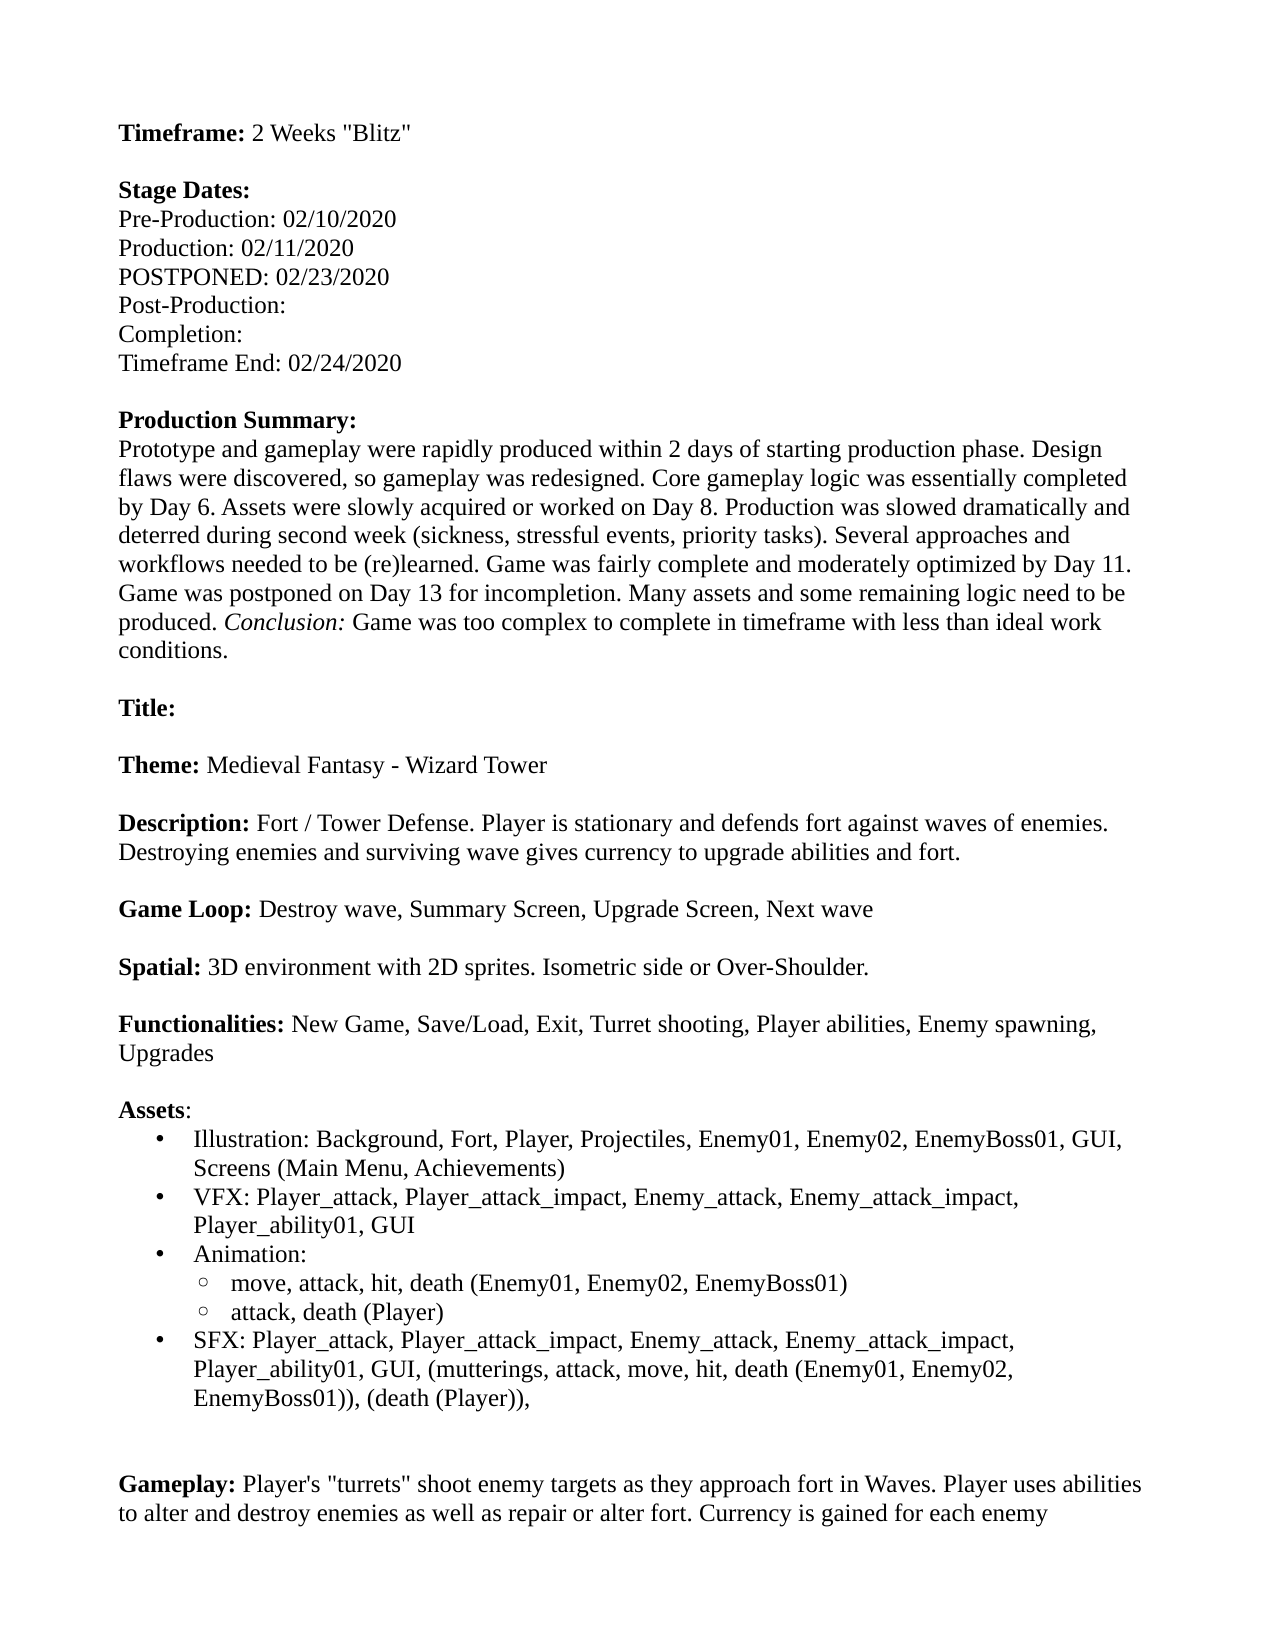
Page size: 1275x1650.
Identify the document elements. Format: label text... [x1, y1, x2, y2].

text Timeframe End: 02/24/2020 [118, 348, 1157, 377]
text Pre-Production: 02/10/2020 [118, 204, 1157, 233]
text Assets: [118, 1096, 1157, 1124]
list SFX: Player_attack, Player_attack_impact, Enemy_attack, Enemy_attack_impact, Player_ability01, GUI, (mutterings, attack, move, hit, death (Enemy01, Enemy02, EnemyBoss01)), (death (Player)), [156, 1326, 1157, 1412]
text Title: [118, 693, 1157, 722]
text Production: 02/11/2020 [118, 233, 1157, 262]
text Gameplay: Player's "turrets" shoot enemy targets as they approach fort in Waves. Player uses abilities to alter and destroy enemies as well as repair or alter fort. Currency is gained for each enemy [118, 1469, 1157, 1527]
text Production Summary: [118, 406, 1157, 434]
list VFX: Player_attack, Player_attack_impact, Enemy_attack, Enemy_attack_impact, Player_ability01, GUI [156, 1182, 1157, 1239]
text Timeframe: 2 Weeks "Blitz" [118, 118, 1157, 147]
text Theme: Medieval Fantasy - Wizard Tower [118, 751, 1157, 779]
list move, attack, hit, death (Enemy01, Enemy02, EnemyBoss01) [193, 1268, 1157, 1297]
text Prototype and gameplay were rapidly produced within 2 days of starting production phase. Design flaws were discovered, so gameplay was redesigned. Core gameplay logic was essentially completed by Day 6. Assets were slowly acquired or worked on Day 8. Production was slowed dramatically and deterred during second week (sickness, stressful events, priority tasks). Several approaches and workflows needed to be (re)learned. Game was fairly complete and moderately optimized by Day 11. Game was postponed on Day 13 for incompletion. Many assets and some remaining logic need to be produced. Conclusion: Game was too complex to complete in timeframe with less than ideal work conditions. [118, 434, 1157, 664]
text Stage Dates: [118, 176, 1157, 204]
list Illustration: Background, Fort, Player, Projectiles, Enemy01, Enemy02, EnemyBoss01, GUI, Screens (Main Menu, Achievements) [156, 1124, 1157, 1182]
text Completion: [118, 319, 1157, 348]
text Functionalities: New Game, Save/Load, Exit, Turret shooting, Player abilities, Enemy spawning, Upgrades [118, 1009, 1157, 1067]
text Description: Fort / Tower Defense. Player is stationary and defends fort against waves of enemies. Destroying enemies and surviving wave gives currency to upgrade abilities and fort. [118, 808, 1157, 866]
list attack, death (Player) [193, 1297, 1157, 1326]
text Post-Production: [118, 291, 1157, 319]
text Game Loop: Destroy wave, Summary Screen, Upgrade Screen, Next wave [118, 894, 1157, 923]
list Animation: [156, 1239, 1157, 1268]
text Spatial: 3D environment with 2D sprites. Isometric side or Over-Shoulder. [118, 952, 1157, 981]
text POSTPONED: 02/23/2020 [118, 262, 1157, 291]
